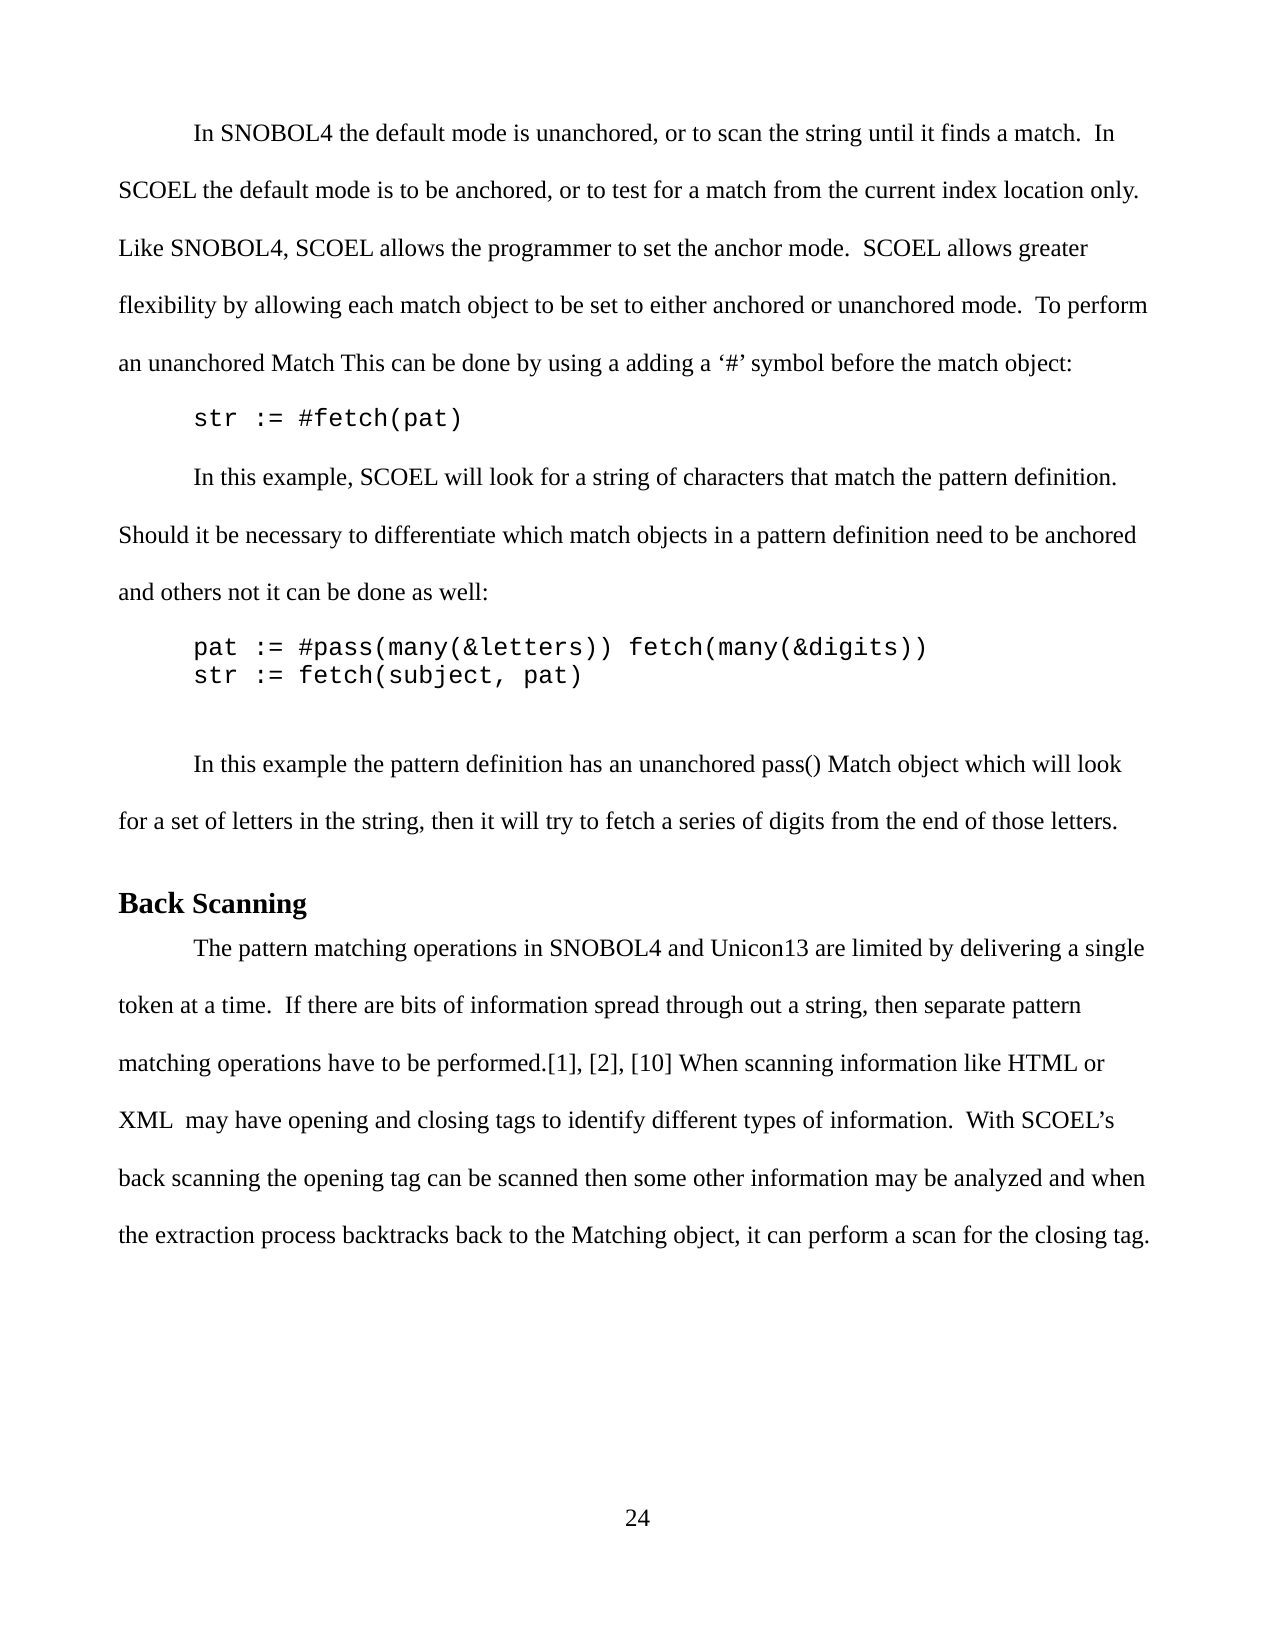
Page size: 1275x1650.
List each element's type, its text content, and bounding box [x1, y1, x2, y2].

text str := #fetch(pat) [193, 406, 1157, 434]
text pat := #pass(many(&letters)) fetch(many(&digits)) [193, 635, 1157, 663]
text In this example, SCOEL will look for a string of characters that match the pattern definition. Should it be necessary to differentiate which match objects in a pattern definition need to be anchored and others not it can be done as well: [118, 462, 1157, 606]
text The pattern matching operations in SNOBOL4 and Unicon13 are limited by delivering a single token at a time. If there are bits of information spread through out a string, then separate pattern matching operations have to be performed.[1], [2], [10] When scanning information like HTML or XML may have opening and closing tags to identify different types of information. With SCOEL’s back scanning the opening tag can be scanned then some other information may be analyzed and when the extraction process backtracks back to the Matching object, it can perform a scan for the closing tag. [118, 933, 1157, 1249]
subtitle Back Scanning [118, 885, 1157, 920]
text str := fetch(subject, pat) [193, 663, 1157, 691]
text In SNOBOL4 the default mode is unanchored, or to scan the string until it finds a match. In SCOEL the default mode is to be anchored, or to test for a match from the current index location only. Like SNOBOL4, SCOEL allows the programmer to set the anchor mode. SCOEL allows greater flexibility by allowing each match object to be set to either anchored or unanchored mode. To perform an unanchored Match This can be done by using a adding a ‘#’ symbol before the match object: [118, 118, 1157, 377]
text In this example the pattern definition has an unanchored pass() Match object which will look for a set of letters in the string, then it will try to fetch a series of digits from the end of those letters. [118, 749, 1157, 835]
